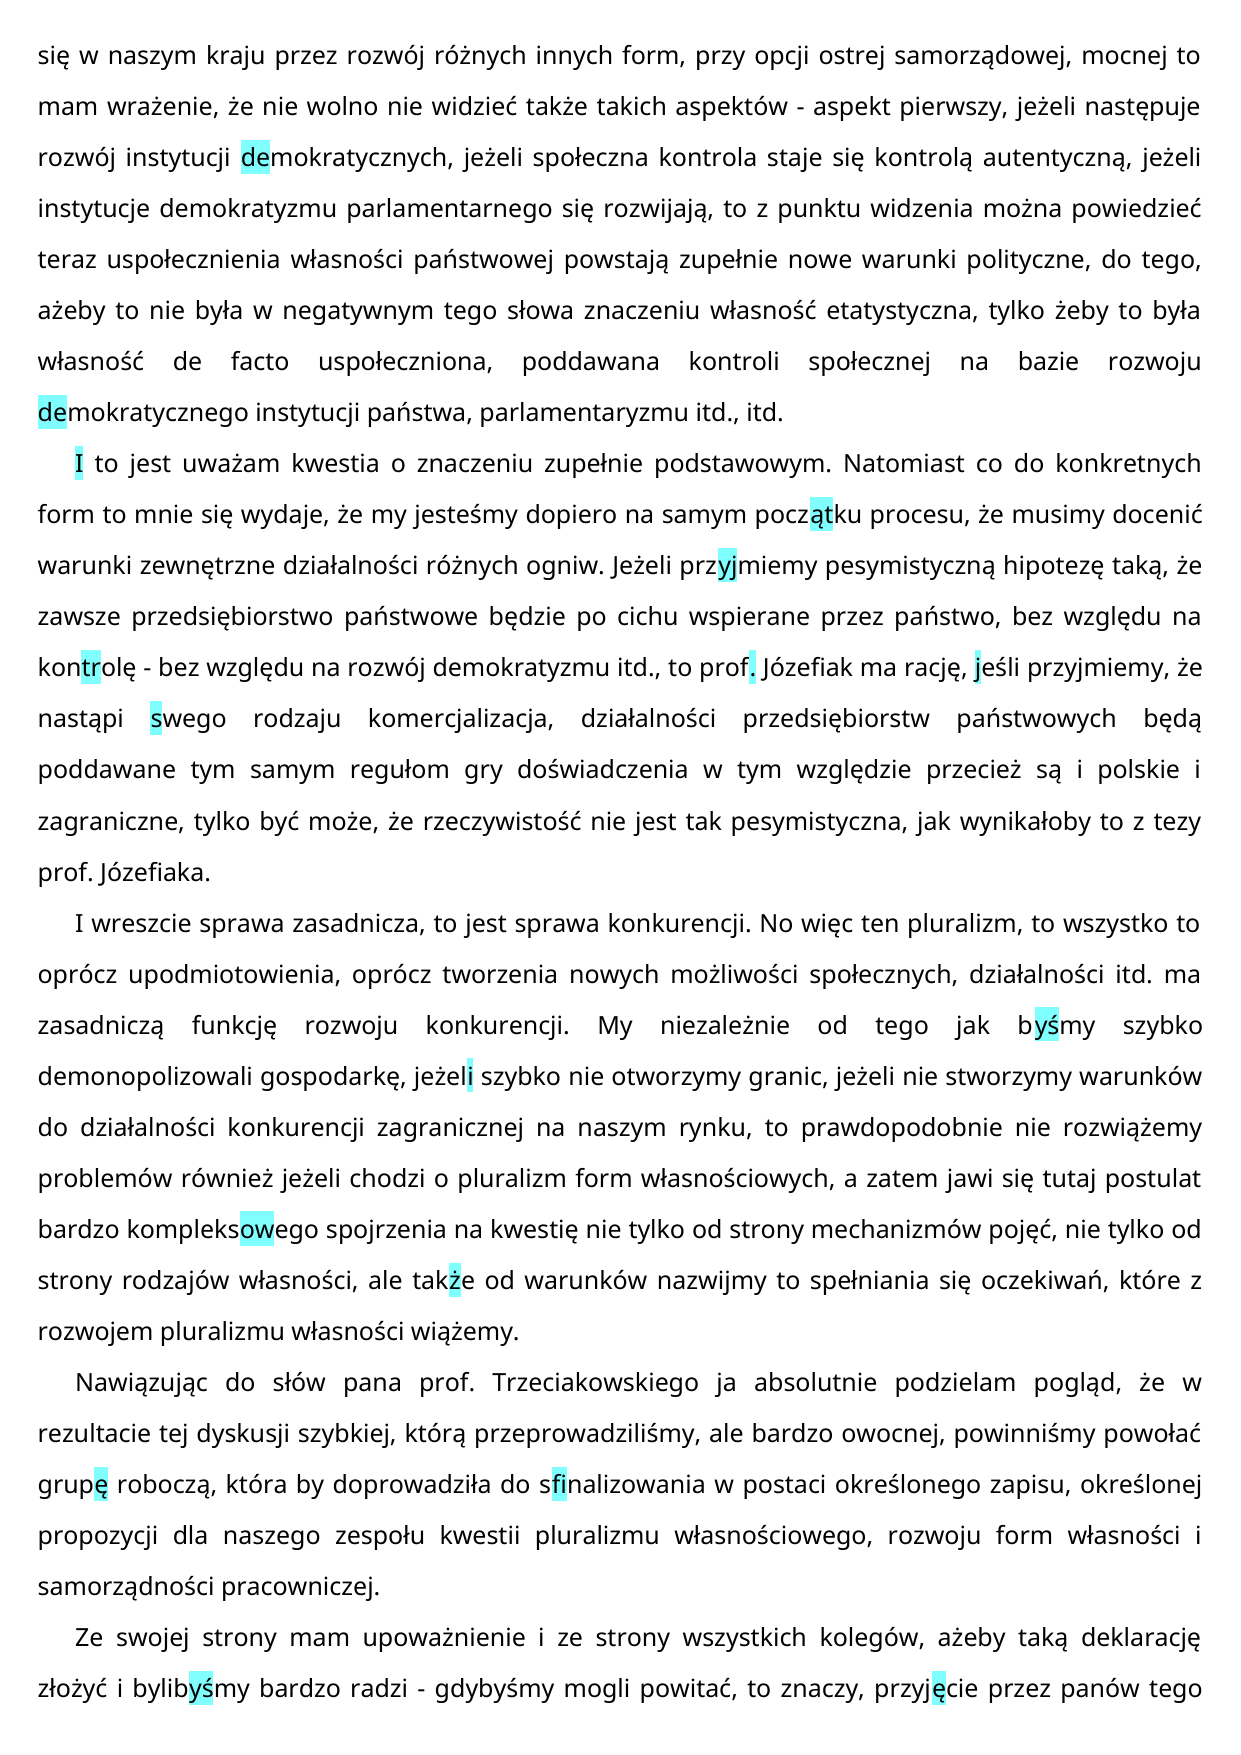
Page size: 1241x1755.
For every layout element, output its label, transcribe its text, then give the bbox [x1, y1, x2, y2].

text I to jest uważam kwestia o znaczeniu zupełnie podstawowym. Natomiast co do konkretnych form to mnie się wydaje, że my jesteśmy dopiero na samym początku procesu, że musimy docenić warunki zewnętrzne działalności różnych ogniw. Jeżeli przyjmiemy pesymistyczną hipotezę taką, że zawsze przedsiębiorstwo państwowe będzie po cichu wspierane przez państwo, bez względu na kontrolę - bez względu na rozwój demokratyzmu itd., to prof. Józefiak ma rację, jeśli przyjmiemy, że nastąpi swego rodzaju komercjalizacja, działalności przedsiębiorstw państwowych będą poddawane tym samym regułom gry doświadczenia w tym względzie przecież są i polskie i zagraniczne, tylko być może, że rzeczywistość nie jest tak pesymistyczna, jak wynikałoby to z tezy prof. Józefiaka. [37, 446, 1203, 888]
text Ze swojej strony mam upoważnienie i ze strony wszystkich kolegów, ażeby taką deklarację złożyć i bylibyśmy bardzo radzi - gdybyśmy mogli powitać, to znaczy, przyjęcie przez panów tego [37, 1620, 1203, 1705]
text Nawiązując do słów pana prof. Trzeciakowskiego ja absolutnie podzielam pogląd, że w rezultacie tej dyskusji szybkiej, którą przeprowadziliśmy, ale bardzo owocnej, powinniśmy powołać grupę roboczą, która by doprowadziła do sfinalizowania w postaci określonego zapisu, określonej propozycji dla naszego zespołu kwestii pluralizmu własnościowego, rozwoju form własności i samorządności pracowniczej. [37, 1364, 1203, 1603]
text się w naszym kraju przez rozwój różnych innych form, przy opcji ostrej samorządowej, mocnej to mam wrażenie, że nie wolno nie widzieć także takich aspektów - aspekt pierwszy, jeżeli następuje rozwój instytucji demokratycznych, jeżeli społeczna kontrola staje się kontrolą autentyczną, jeżeli instytucje demokratyzmu parlamentarnego się rozwijają, to z punktu widzenia można powiedzieć teraz uspołecznienia własności państwowej powstają zupełnie nowe warunki polityczne, do tego, ażeby to nie była w negatywnym tego słowa znaczeniu własność etatystyczna, tylko żeby to była własność de facto uspołeczniona, poddawana kontroli społecznej na bazie rozwoju demokratycznego instytucji państwa, parlamentaryzmu itd., itd. [37, 37, 1203, 429]
text I wreszcie sprawa zasadnicza, to jest sprawa konkurencji. No więc ten pluralizm, to wszystko to oprócz upodmiotowienia, oprócz tworzenia nowych możliwości społecznych, działalności itd. ma zasadniczą funkcję rozwoju konkurencji. My niezależnie od tego jak byśmy szybko demonopolizowali gospodarkę, jeżeli szybko nie otworzymy granic, jeżeli nie stworzymy warunków do działalności konkurencji zagranicznej na naszym rynku, to prawdopodobnie nie rozwiążemy problemów również jeżeli chodzi o pluralizm form własnościowych, a zatem jawi się tutaj postulat bardzo kompleksowego spojrzenia na kwestię nie tylko od strony mechanizmów pojęć, nie tylko od strony rodzajów własności, ale także od warunków nazwijmy to spełniania się oczekiwań, które z rozwojem pluralizmu własności wiążemy. [37, 905, 1203, 1348]
